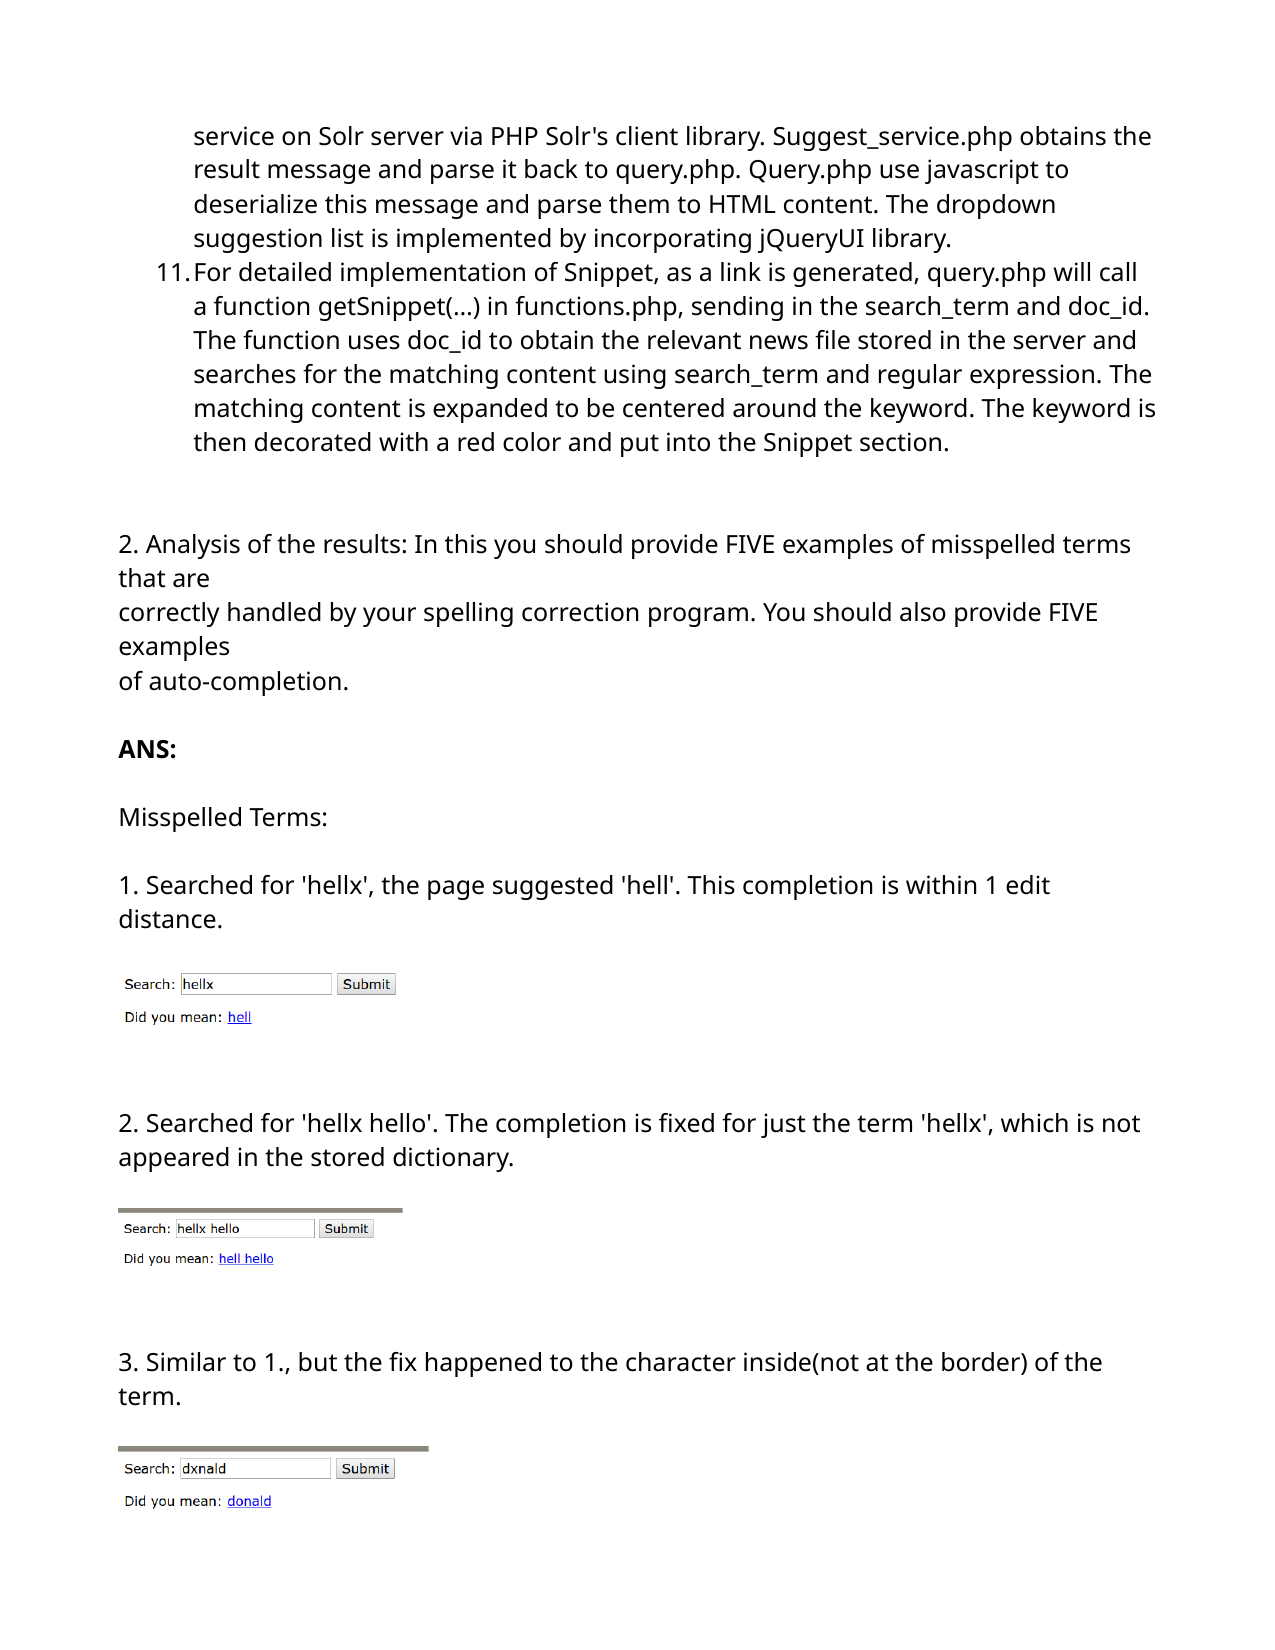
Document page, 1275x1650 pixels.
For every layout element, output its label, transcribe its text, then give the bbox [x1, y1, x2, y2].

picture [118, 1446, 429, 1560]
text Misspelled Terms: [118, 799, 1157, 833]
text correctly handled by your spelling correction program. You should also provide FIVE examples [118, 595, 1157, 663]
text 2. Analysis of the results: In this you should provide FIVE examples of misspelled terms that are [118, 527, 1157, 595]
list service on Solr server via PHP Solr's client library. Suggest_service.php obtains the result message and parse it back to query.php. Query.php use javascript to deserialize this message and parse them to HTML content. The dropdown suggestion list is implemented by incorporating jQueryUI library. [156, 118, 1157, 254]
text of auto-completion. [118, 663, 1157, 697]
picture [118, 969, 469, 1064]
text 1. Searched for 'hellx', the page suggested 'hell'. This completion is within 1 edit distance. [118, 867, 1157, 936]
text 3. Similar to 1., but the fix happened to the character inside(not at the border) of the term. [118, 1344, 1157, 1412]
picture [118, 1208, 403, 1301]
text ANS: [118, 731, 1157, 765]
text 2. Searched for 'hellx hello'. The completion is fixed for just the term 'hellx', which is not appeared in the stored dictionary. [118, 1106, 1157, 1174]
list For detailed implementation of Snippet, as a link is generated, query.php will call a function getSnippet(…) in functions.php, sending in the search_term and doc_id. The function uses doc_id to obtain the relevant news file stored in the server and searches for the matching content using search_term and regular expression. The matching content is expanded to be centered around the keyword. The keyword is then decorated with a red color and put into the Snippet section. [156, 254, 1157, 459]
